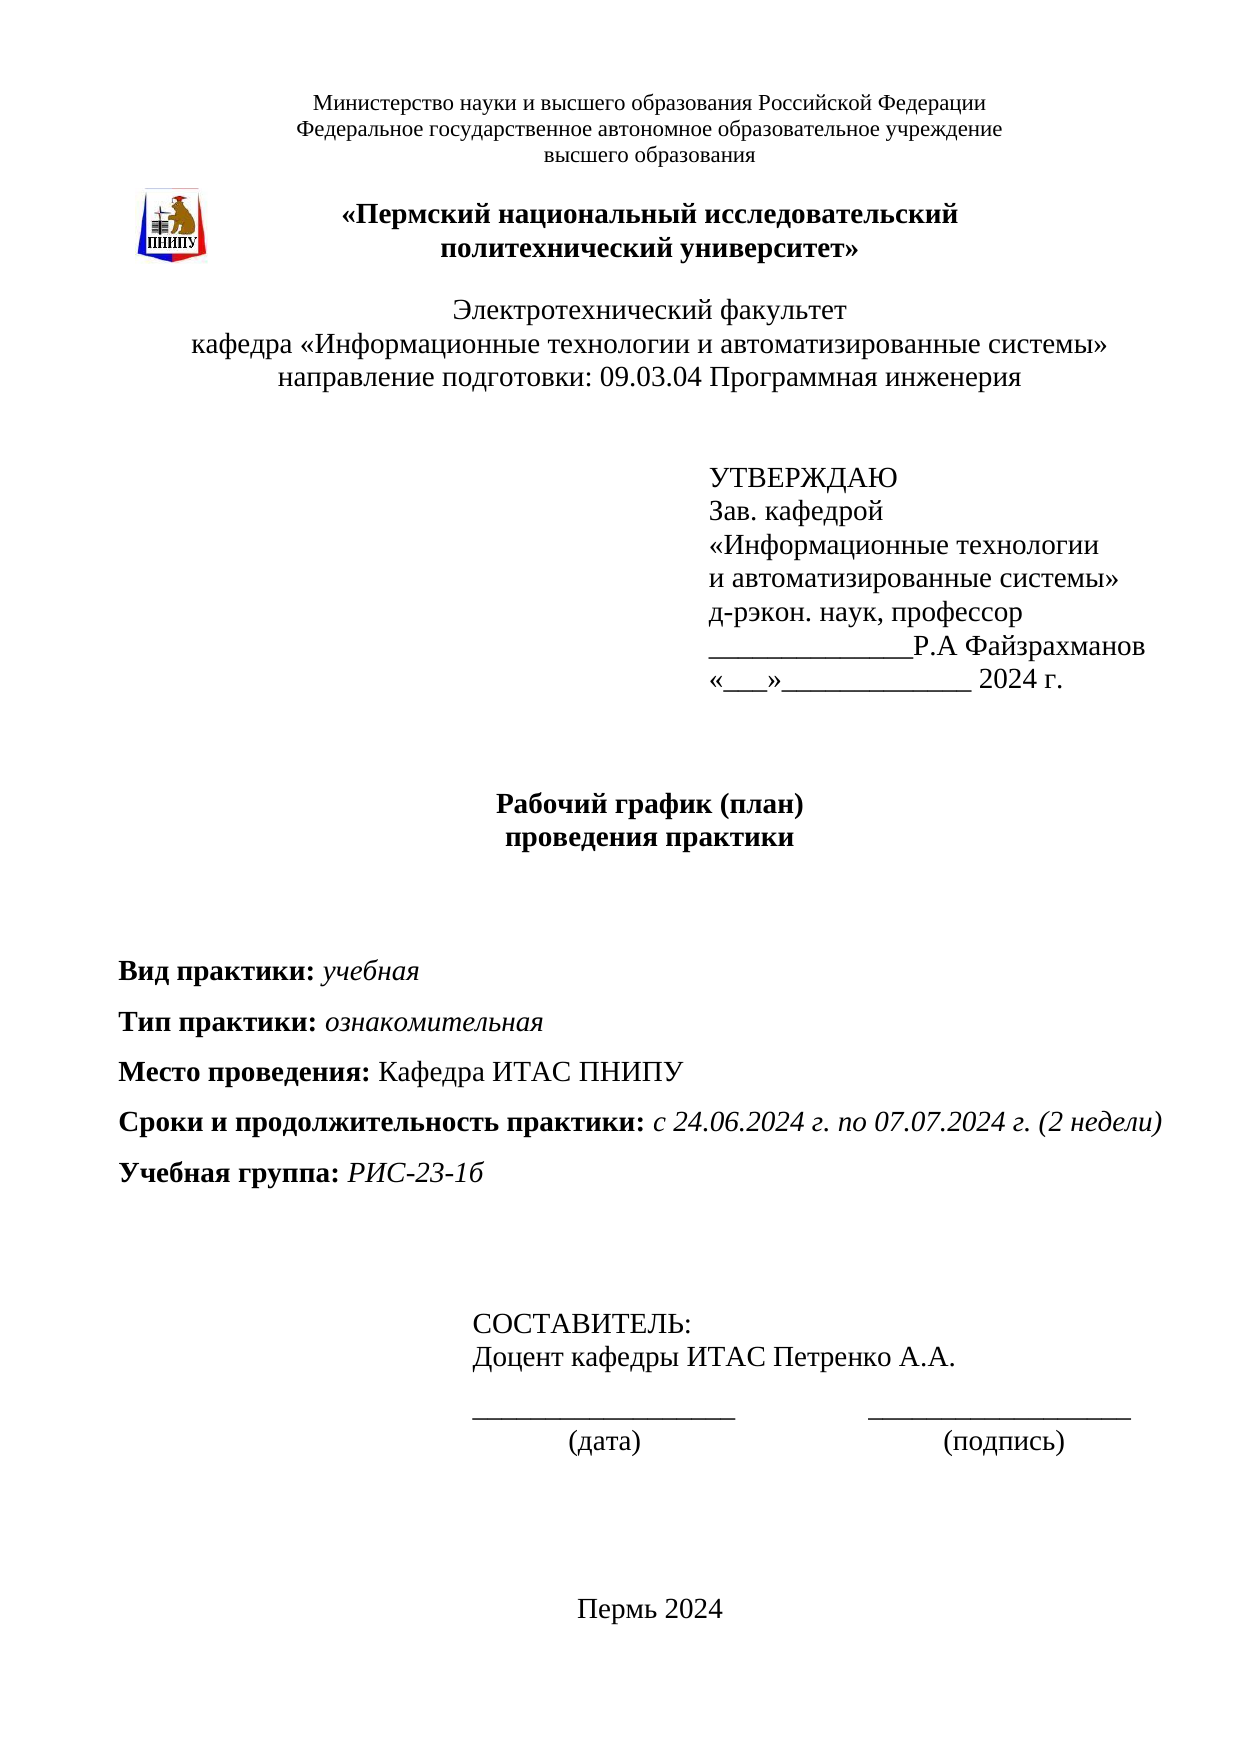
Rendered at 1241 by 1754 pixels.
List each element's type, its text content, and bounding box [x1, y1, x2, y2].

text __________________ __________________ [472, 1389, 1181, 1423]
text Учебная группа: РИС-23-1б [118, 1155, 1181, 1188]
text «___»_____________ 2024 г. [709, 661, 1152, 695]
text Зав. кафедрой [709, 493, 1152, 527]
text Пермь 2024 [118, 1591, 1181, 1624]
text проведения практики [118, 819, 1181, 853]
text кафедра «Информационные технологии и автоматизированные системы» [118, 326, 1181, 359]
text Министерство науки и высшего образования Российской Федерации [118, 89, 1181, 115]
text [118, 230, 135, 263]
text «Пермский национальный исследовательский [208, 196, 1181, 230]
text направление подготовки: 09.03.04 Программная инженерия [118, 359, 1181, 393]
text «Информационные технологии [709, 527, 1152, 561]
text СОСТАВИТЕЛЬ: [472, 1306, 1181, 1339]
text Доцент кафедры ИТАС Петренко А.А. [472, 1339, 1181, 1373]
text Место проведения: Кафедра ИТАС ПНИПУ [118, 1054, 1181, 1088]
text Вид практики: учебная [118, 953, 1181, 987]
picture [135, 188, 208, 264]
text Сроки и продолжительность практики: с 24.06.2024 г. по 07.07.2024 г. (2 недели) [118, 1104, 1181, 1138]
text УТВЕРЖДАЮ [709, 460, 1152, 493]
text (дата) (подпись) [472, 1423, 1152, 1457]
text Тип практики: ознакомительная [118, 1004, 1181, 1037]
text ______________Р.А Файзрахманов [709, 628, 1152, 661]
text Электротехнический факультет [118, 292, 1181, 326]
text Федеральное государственное автономное образовательное учреждение [118, 115, 1181, 141]
text и автоматизированные системы» [709, 561, 1152, 594]
text политехнический университет» [208, 230, 1181, 263]
text д-рэкон. наук, профессор [709, 594, 1152, 628]
text высшего образования [118, 141, 1181, 168]
text Рабочий график (план) [118, 786, 1181, 819]
